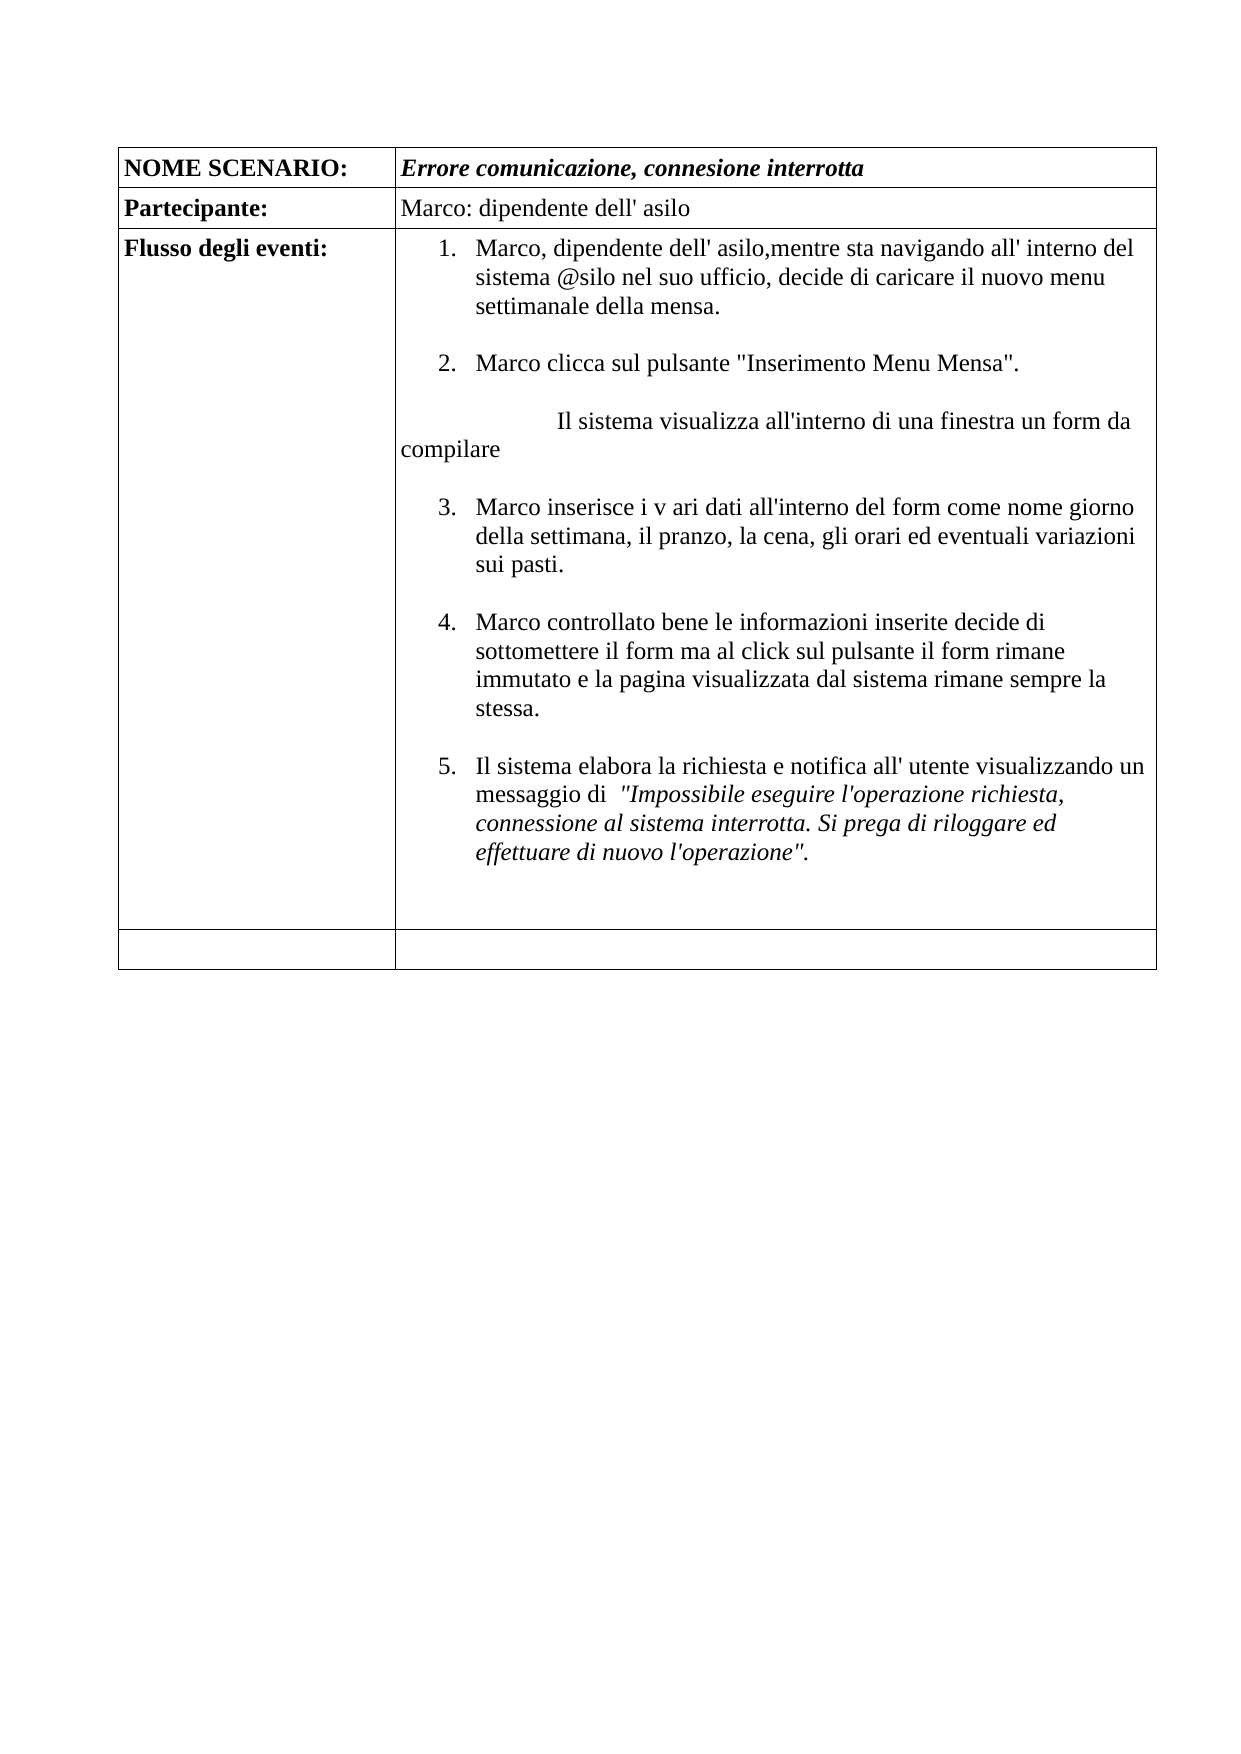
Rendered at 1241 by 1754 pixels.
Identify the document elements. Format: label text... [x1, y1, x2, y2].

table_cell Marco: dipendente dell' asilo [396, 188, 1156, 227]
table_header Errore comunicazione, connesione interrotta [396, 148, 1156, 187]
table_cell Flusso degli eventi: [119, 229, 395, 929]
table_cell Marco, dipendente dell' asilo,mentre sta navigando all' interno del sistema @silo nel suo ufficio, decide di caricare il nuovo menu settimanale della mensa. Marco clicca sul pulsante "Inserimento Menu Mensa". Il sistema visualizza all'interno di una finestra un form da compilare Marco inserisce i v ari dati all'interno del form come nome giorno della settimana, il pranzo, la cena, gli orari ed eventuali variazioni sui pasti. Marco controllato bene le informazioni inserite decide di sottomettere il form ma al click sul pulsante il form rimane immutato e la pagina visualizzata dal sistema rimane sempre la stessa. Il sistema elabora la richiesta e notifica all' utente visualizzando un messaggio di "Impossibile eseguire l'operazione richiesta, connessione al sistema interrotta. Si prega di riloggare ed effettuare di nuovo l'operazione". [396, 229, 1156, 929]
table_header NOME SCENARIO: [119, 148, 395, 187]
table_cell [119, 930, 395, 969]
table_cell Partecipante: [119, 188, 395, 227]
table_cell [396, 930, 1156, 969]
